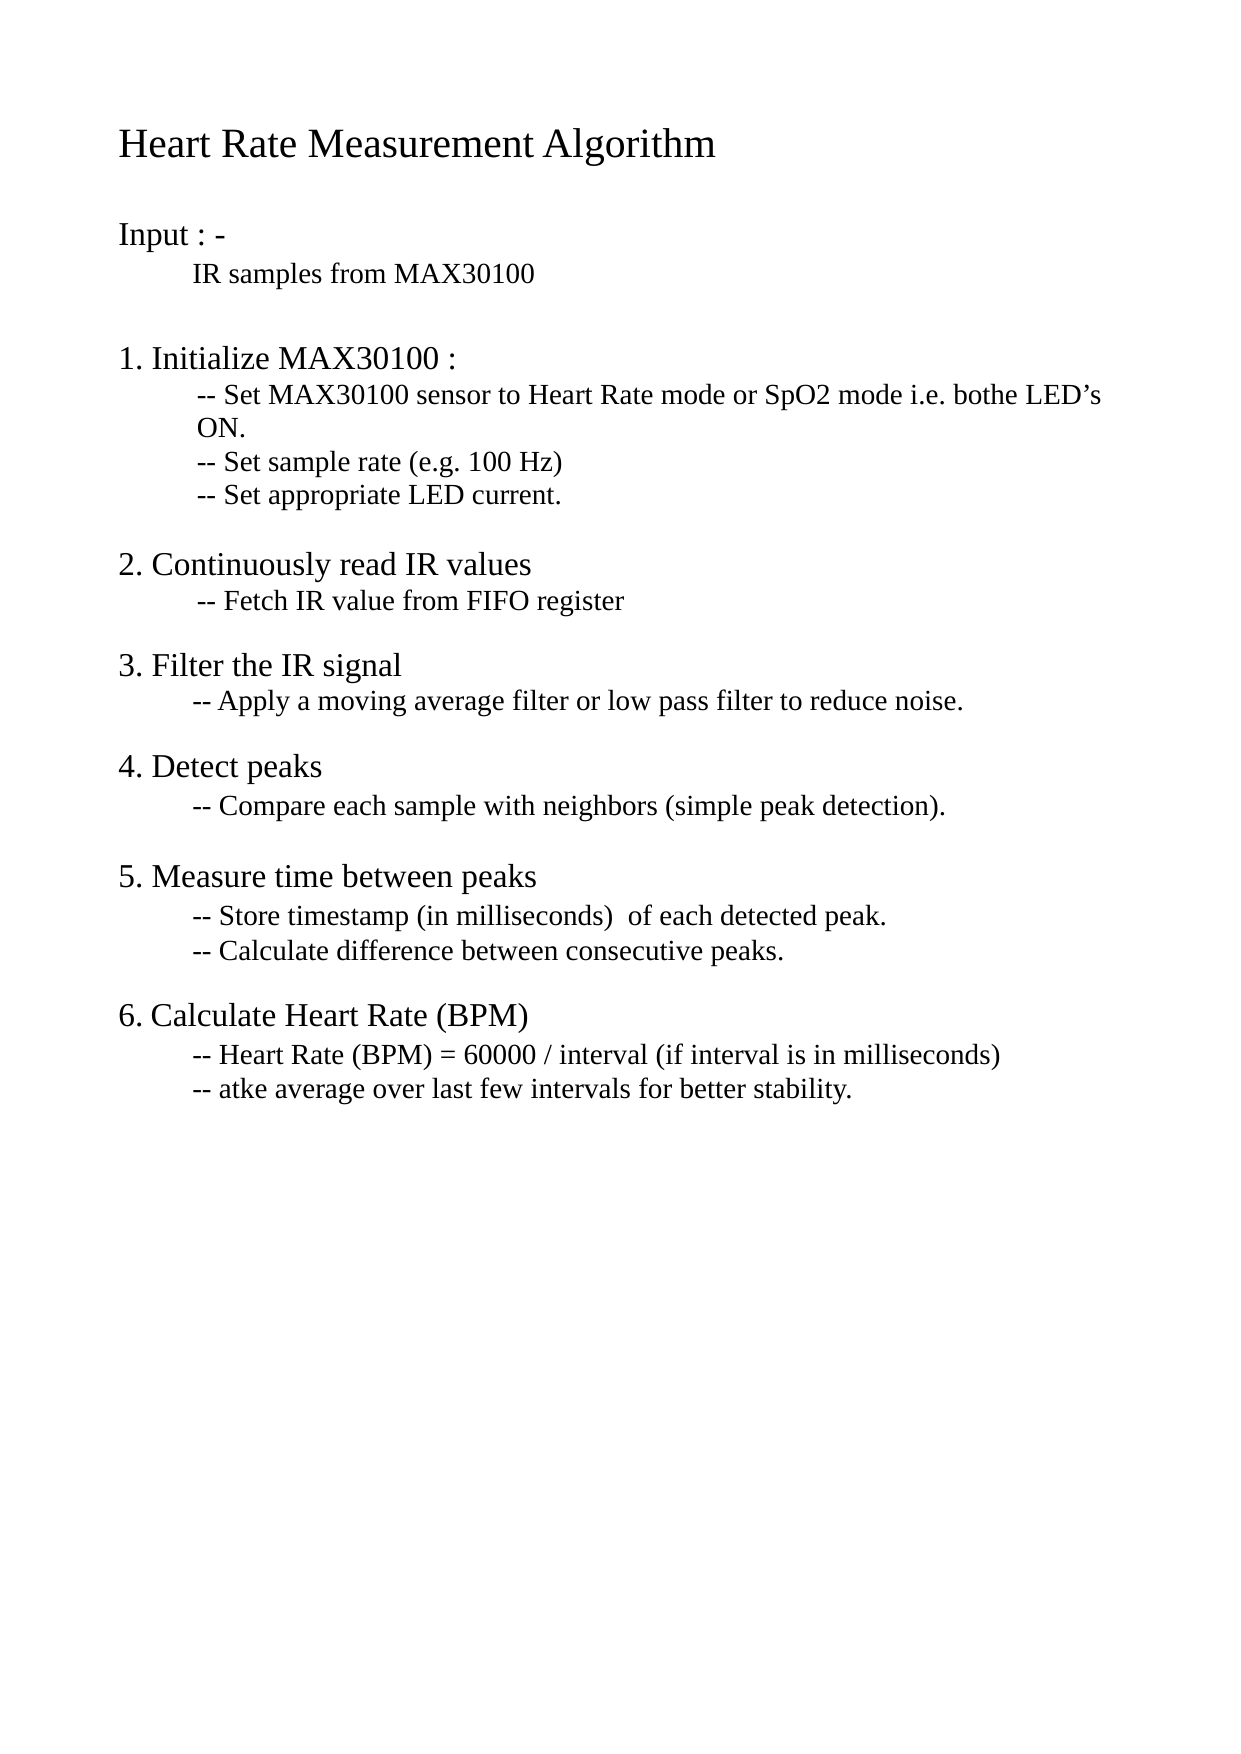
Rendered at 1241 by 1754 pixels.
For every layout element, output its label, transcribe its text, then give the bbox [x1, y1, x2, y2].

text -- Store timestamp (in milliseconds) of each detected peak. [118, 894, 1122, 933]
text -- Calculate difference between consecutive peaks. [118, 933, 1122, 966]
text -- Heart Rate (BPM) = 60000 / interval (if interval is in milliseconds) [118, 1033, 1122, 1072]
text -- Compare each sample with neighbors (simple peak detection). [118, 784, 1122, 822]
text Heart Rate Measurement Algorithm [118, 118, 1122, 166]
text 4. Detect peaks [118, 746, 1122, 784]
text Input : - [118, 214, 1122, 252]
text 3. Filter the IR signal [118, 645, 1122, 683]
text 6. Calculate Heart Rate (BPM) [118, 995, 1122, 1033]
text 2. Continuously read IR values [118, 544, 1122, 583]
text -- atke average over last few intervals for better stability. [118, 1072, 1122, 1105]
text IR samples from MAX30100 [118, 252, 1122, 291]
list -- Fetch IR value from FIFO register [178, 583, 1122, 616]
list -- Set appropriate LED current. [178, 477, 1122, 511]
list -- Set sample rate (e.g. 100 Hz) [178, 444, 1122, 477]
list -- Set MAX30100 sensor to Heart Rate mode or SpO2 mode i.e. bothe LED’s ON. [178, 377, 1122, 444]
text 5. Measure time between peaks [118, 856, 1122, 894]
text -- Apply a moving average filter or low pass filter to reduce noise. [118, 683, 1122, 717]
text 1. Initialize MAX30100 : [118, 338, 1122, 377]
